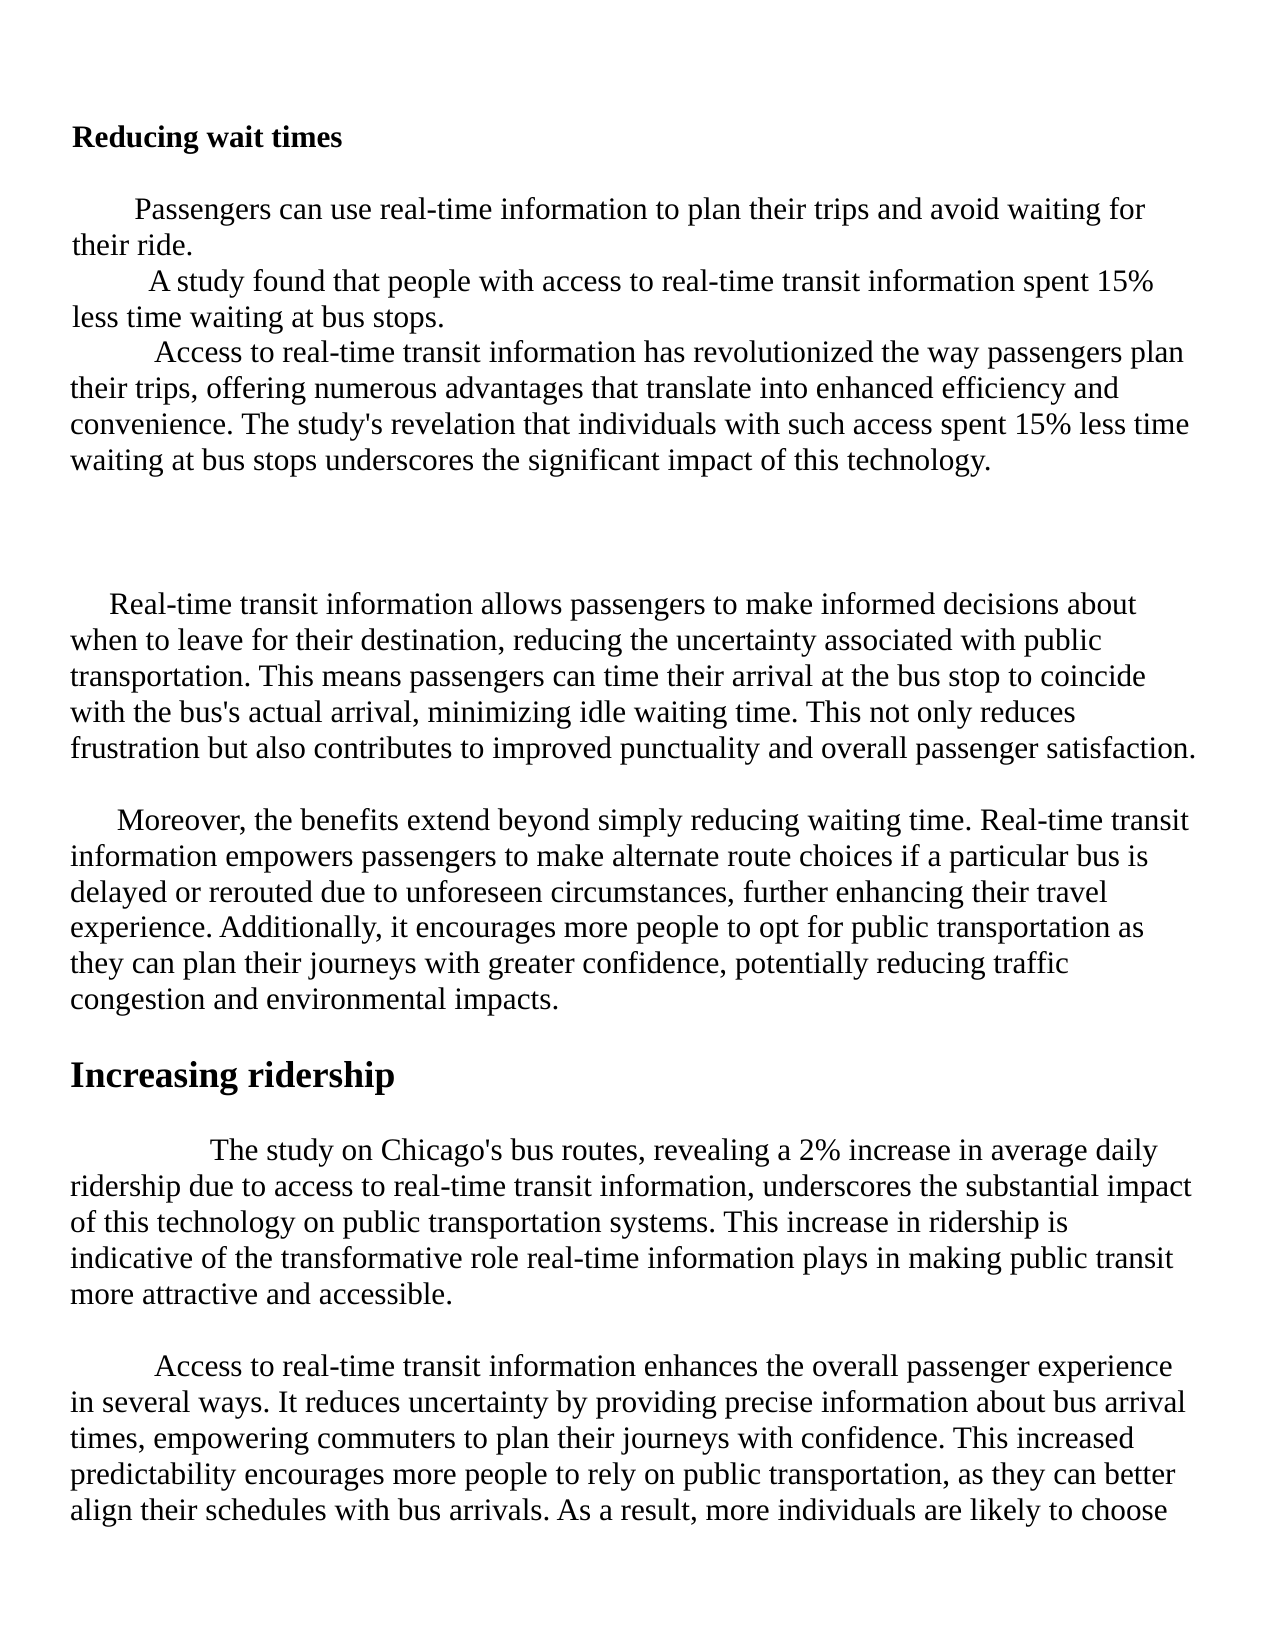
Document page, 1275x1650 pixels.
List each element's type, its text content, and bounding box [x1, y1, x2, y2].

text Access to real-time transit information enhances the overall passenger experience in several ways. It reduces uncertainty by providing precise information about bus arrival times, empowering commuters to plan their journeys with confidence. This increased predictability encourages more people to rely on public transportation, as they can better align their schedules with bus arrivals. As a result, more individuals are likely to choose [70, 1347, 1199, 1527]
text Real-time transit information allows passengers to make informed decisions about when to leave for their destination, reducing the uncertainty associated with public transportation. This means passengers can time their arrival at the bus stop to coincide with the bus's actual arrival, minimizing idle waiting time. This not only reduces frustration but also contributes to improved punctuality and overall passenger satisfaction. [70, 585, 1199, 765]
text The study on Chicago's bus routes, revealing a 2% increase in average daily ridership due to access to real-time transit information, underscores the substantial impact of this technology on public transportation systems. This increase in ridership is indicative of the transformative role real-time information plays in making public transit more attractive and accessible. [70, 1132, 1199, 1311]
text A study found that people with access to real-time transit information spent 15% less time waiting at bus stops. [70, 262, 1197, 334]
text Access to real-time transit information has revolutionized the way passengers plan their trips, offering numerous advantages that translate into enhanced efficiency and convenience. The study's revelation that individuals with such access spent 15% less time waiting at bus stops underscores the significant impact of this technology. [70, 334, 1199, 477]
text Moreover, the benefits extend beyond simply reducing waiting time. Real-time transit information empowers passengers to make alternate route choices if a particular bus is delayed or rerouted due to unforeseen circumstances, further enhancing their travel experience. Additionally, it encourages more people to opt for public transportation as they can plan their journeys with greater confidence, potentially reducing traffic congestion and environmental impacts. [70, 801, 1199, 1017]
text Increasing ridership [70, 1052, 1199, 1096]
text Passengers can use real-time information to plan their trips and avoid waiting for their ride. [70, 190, 1197, 262]
text Reducing wait times [70, 118, 1197, 154]
